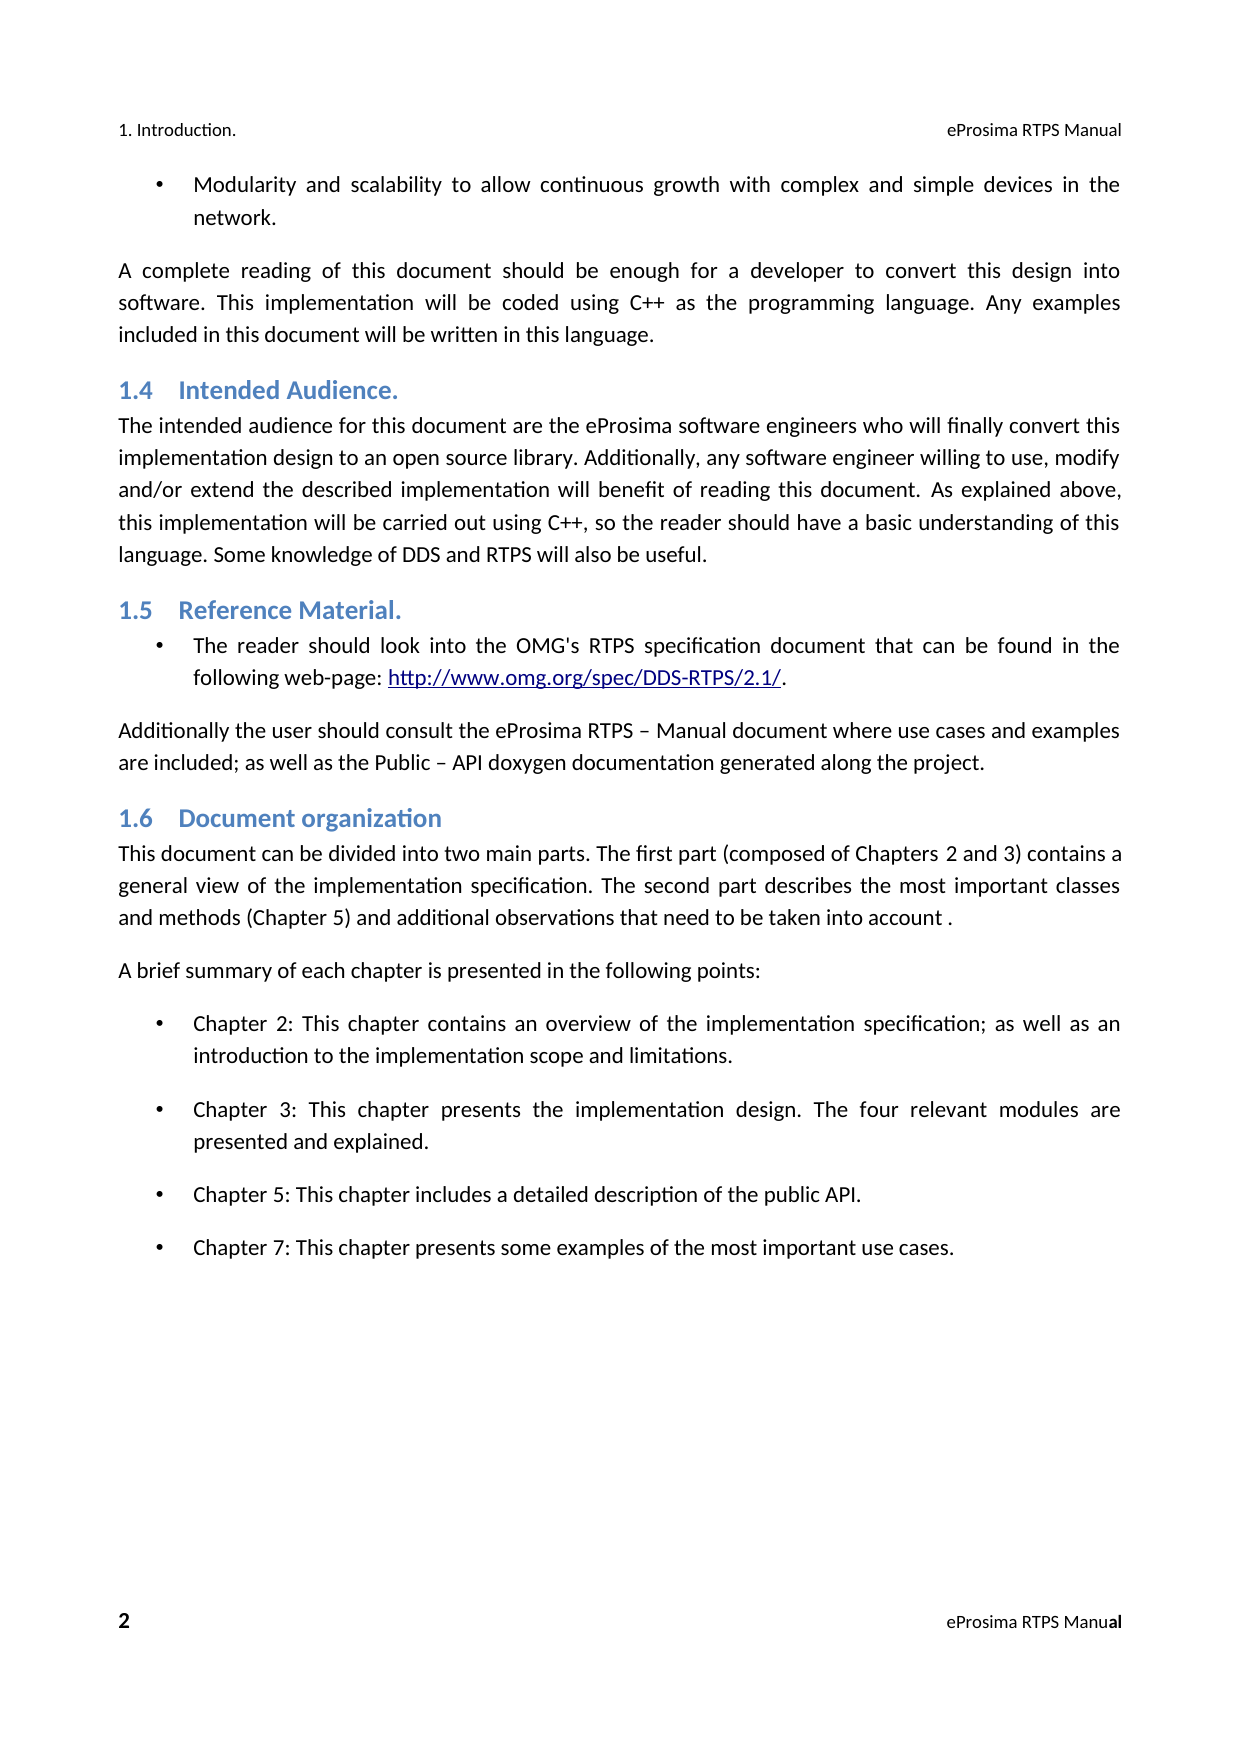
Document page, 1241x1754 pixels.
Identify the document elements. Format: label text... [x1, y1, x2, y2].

text This document can be divided into two main parts. The first part (composed of Chapters 2 and 3) contains a general view of the implementation specification. The second part describes the most important classes and methods (Chapter 5) and additional observations that need to be taken into account . [118, 839, 1122, 931]
text Additionally the user should consult the eProsima RTPS – Manual document where use cases and examples are included; as well as the Public – API doxygen documentation generated along the project. [118, 716, 1122, 776]
subtitle Document organization [118, 801, 1122, 834]
text A complete reading of this document should be enough for a developer to convert this design into software. This implementation will be coded using C++ as the programming language. Any examples included in this document will be written in this language. [118, 256, 1122, 348]
list Chapter 7: This chapter presents some examples of the most important use cases. [156, 1233, 1122, 1261]
list Chapter 5: This chapter includes a detailed description of the public API. [156, 1180, 1122, 1208]
list Chapter 2: This chapter contains an overview of the implementation specification; as well as an introduction to the implementation scope and limitations. [156, 1009, 1122, 1070]
text A brief summary of each chapter is presented in the following points: [118, 956, 1122, 984]
list Modularity and scalability to allow continuous growth with complex and simple devices in the network. [156, 171, 1122, 231]
subtitle Reference Material. [118, 593, 1122, 626]
subtitle Intended Audience. [118, 373, 1122, 406]
text The intended audience for this document are the eProsima software engineers who will finally convert this implementation design to an open source library. Additionally, any software engineer willing to use, modify and/or extend the described implementation will benefit of reading this document. As explained above, this implementation will be carried out using C++, so the reader should have a basic understanding of this language. Some knowledge of DDS and RTPS will also be useful. [118, 411, 1122, 568]
list Chapter 3: This chapter presents the implementation design. The four relevant modules are presented and explained. [156, 1095, 1122, 1155]
